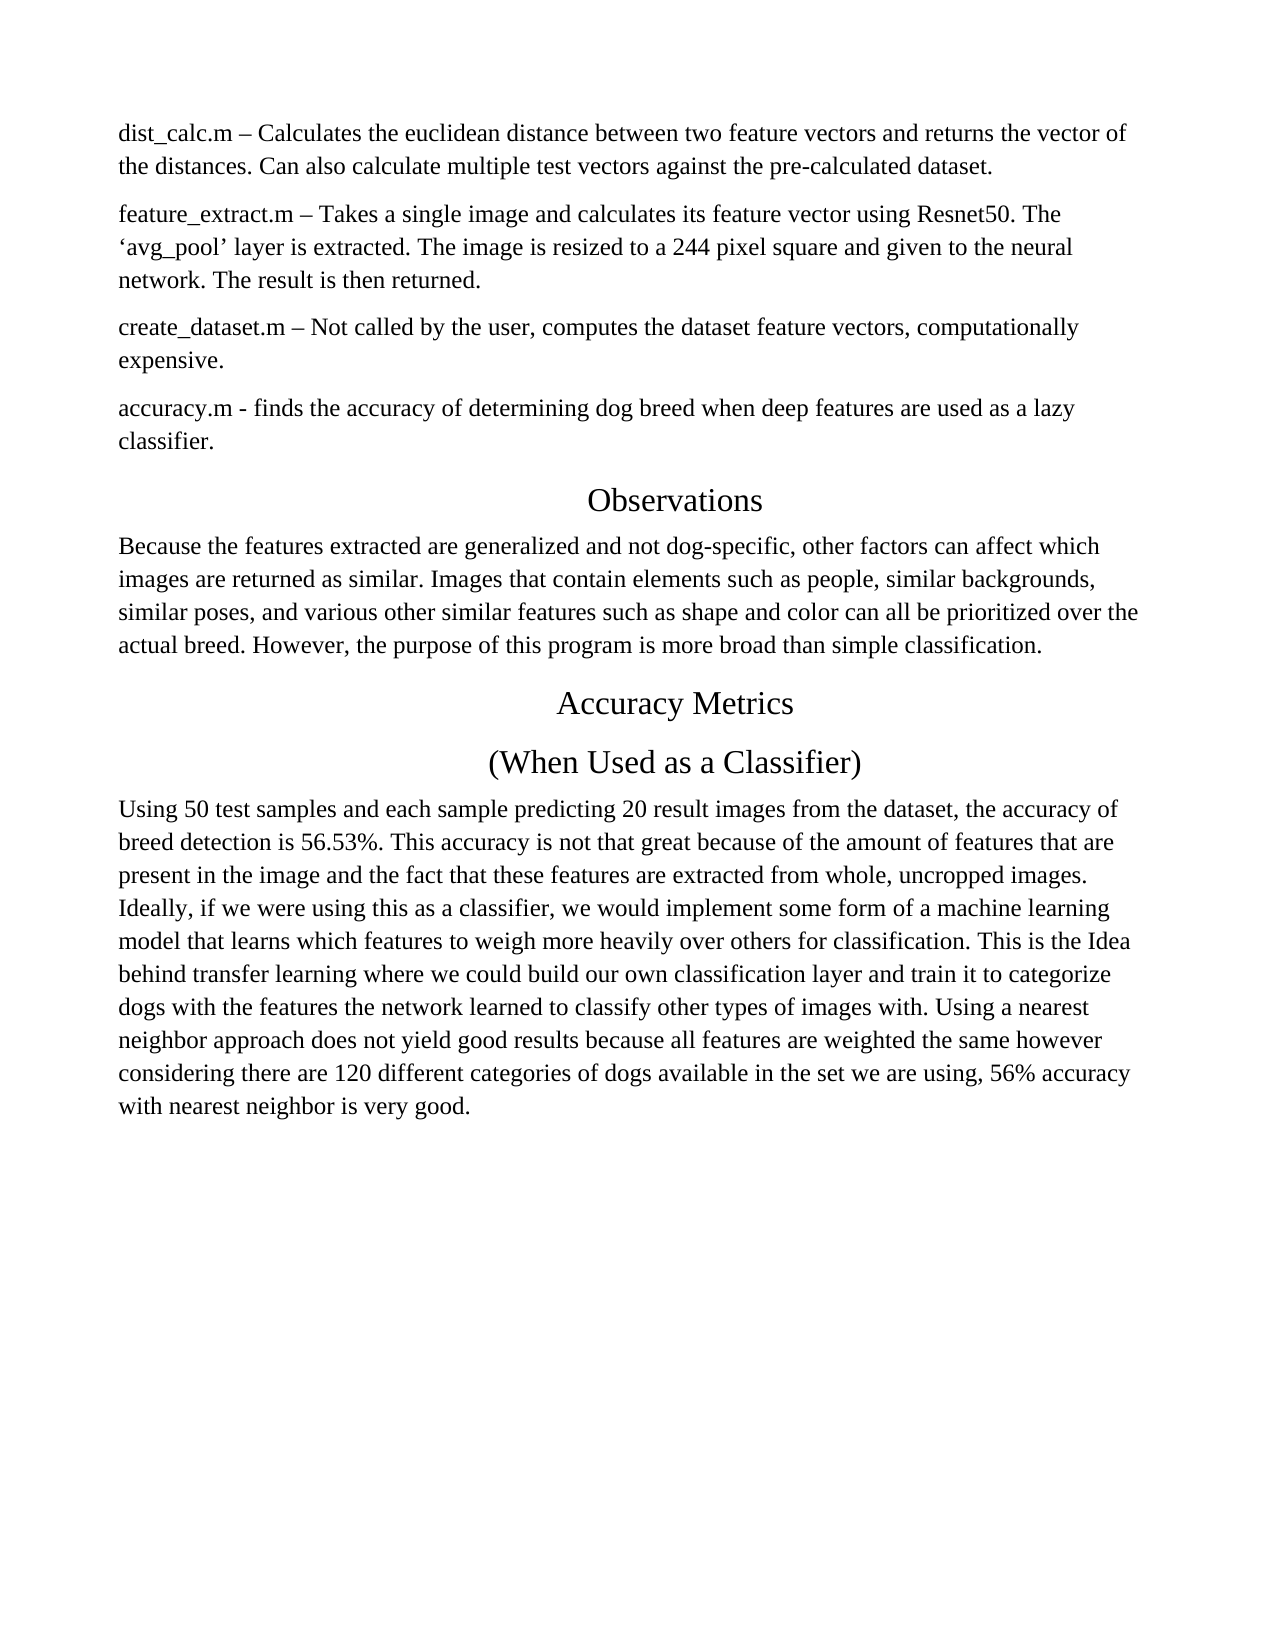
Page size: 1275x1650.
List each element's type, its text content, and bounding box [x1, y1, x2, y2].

text create_dataset.m – Not called by the user, computes the dataset feature vectors, computationally expensive. [118, 312, 1157, 374]
text dist_calc.m – Calculates the euclidean distance between two feature vectors and returns the vector of the distances. Can also calculate multiple test vectors against the pre-calculated dataset. [118, 118, 1157, 180]
subtitle (When Used as a Classifier) [118, 743, 1157, 781]
subtitle Accuracy Metrics [118, 684, 1157, 722]
subtitle Observations [118, 480, 1157, 518]
text feature_extract.m – Takes a single image and calculates its feature vector using Resnet50. The ‘avg_pool’ layer is extracted. The image is resized to a 244 pixel square and given to the neural network. The result is then returned. [118, 199, 1157, 293]
text Because the features extracted are generalized and not dog-specific, other factors can affect which images are returned as similar. Images that contain elements such as people, similar backgrounds, similar poses, and various other similar features such as shape and color can all be prioritized over the actual breed. However, the purpose of this program is more broad than simple classification. [118, 531, 1157, 658]
text Using 50 test samples and each sample predicting 20 result images from the dataset, the accuracy of breed detection is 56.53%. This accuracy is not that great because of the amount of features that are present in the image and the fact that these features are extracted from whole, uncropped images. Ideally, if we were using this as a classifier, we would implement some form of a machine learning model that learns which features to weigh more heavily over others for classification. This is the Idea behind transfer learning where we could build our own classification layer and train it to categorize dogs with the features the network learned to classify other types of images with. Using a nearest neighbor approach does not yield good results because all features are weighted the same however considering there are 120 different categories of dogs available in the set we are using, 56% accuracy with nearest neighbor is very good. [118, 794, 1157, 1119]
text accuracy.m - finds the accuracy of determining dog breed when deep features are used as a lazy classifier. [118, 393, 1157, 455]
